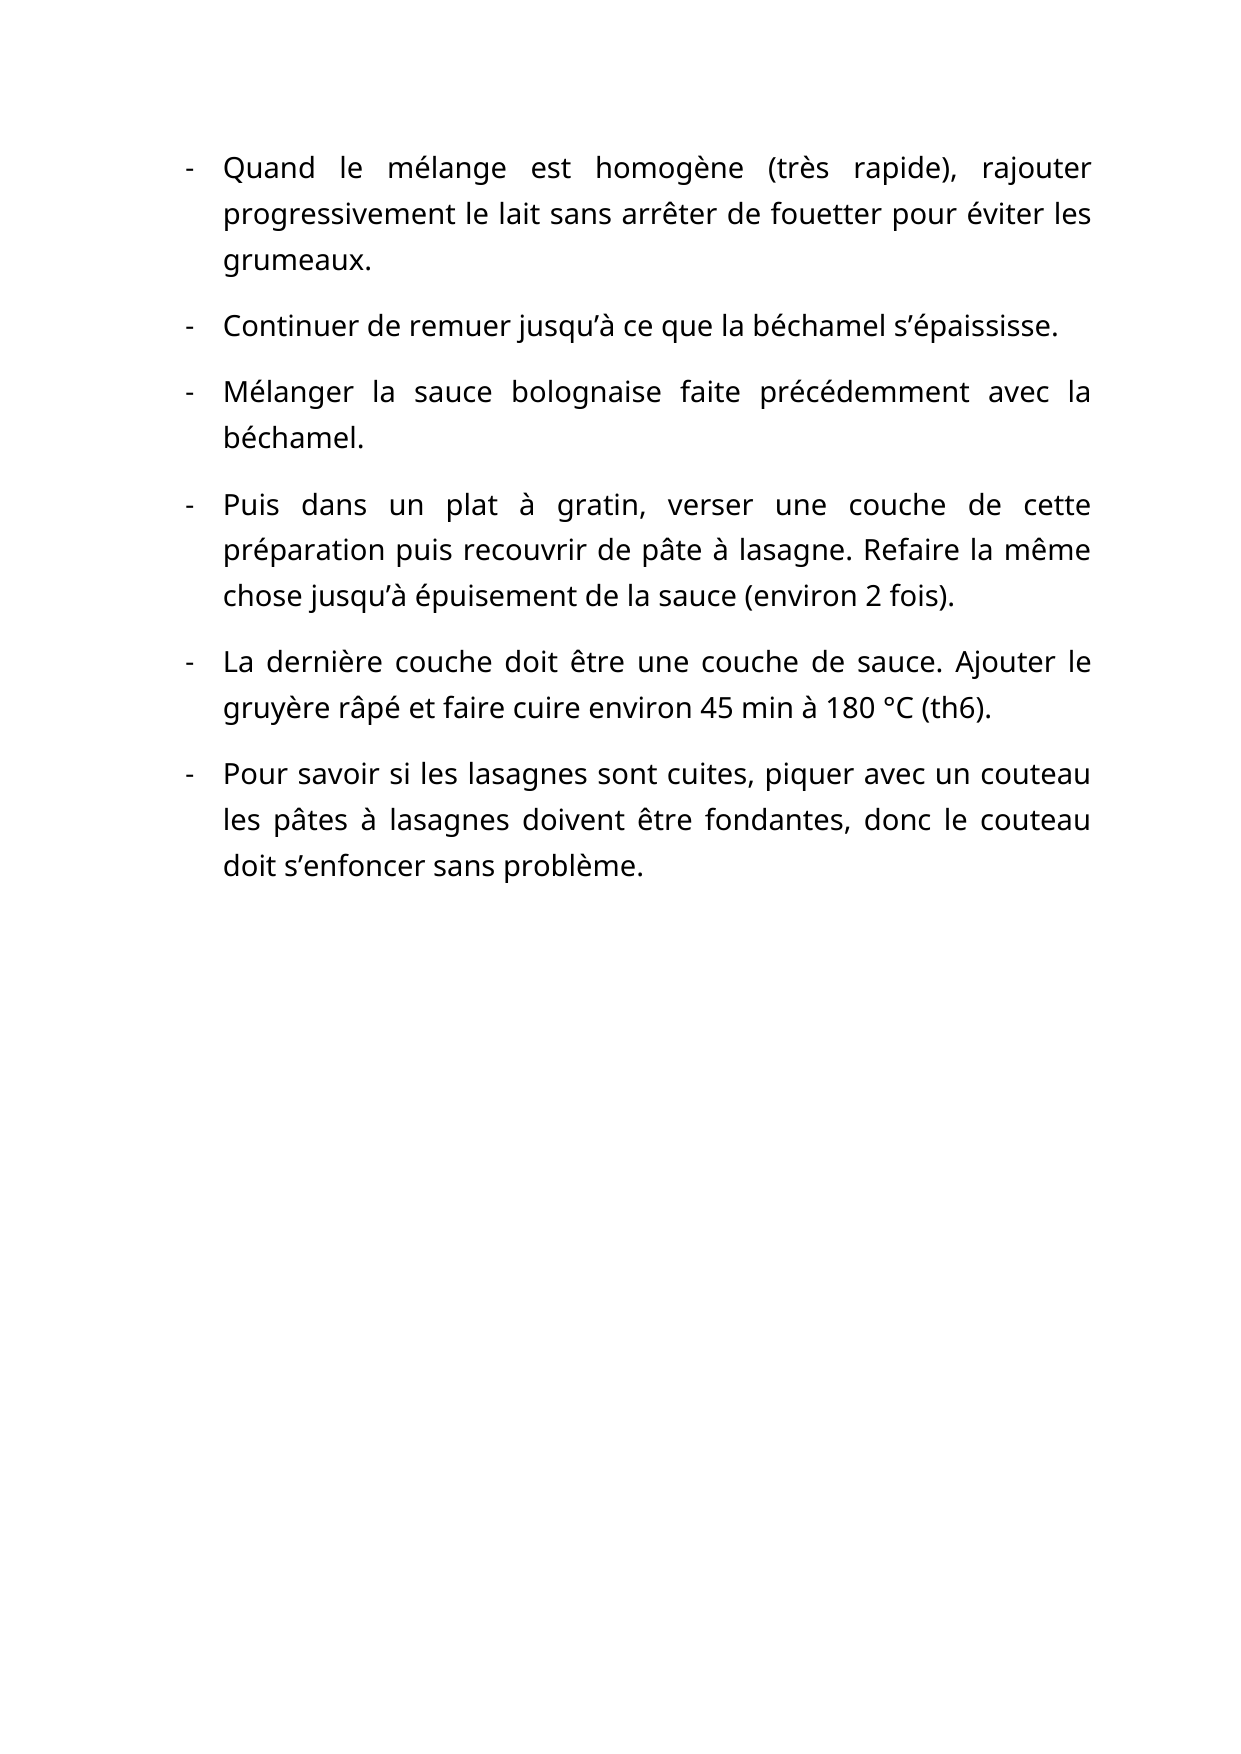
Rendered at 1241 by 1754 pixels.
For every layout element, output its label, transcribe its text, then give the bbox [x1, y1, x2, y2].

list Quand le mélange est homogène (très rapide), rajouter progressivement le lait sans arrêter de fouetter pour éviter les grumeaux. [185, 148, 1093, 278]
list Pour savoir si les lasagnes sont cuites, piquer avec un couteau les pâtes à lasagnes doivent être fondantes, donc le couteau doit s’enfoncer sans problème. [185, 754, 1093, 884]
list Continuer de remuer jusqu’à ce que la béchamel s’épaississe. [185, 305, 1093, 345]
list La dernière couche doit être une couche de sauce. Ajouter le gruyère râpé et faire cuire environ 45 min à 180 °C (th6). [185, 642, 1093, 727]
list Puis dans un plat à gratin, verser une couche de cette préparation puis recouvrir de pâte à lasagne. Refaire la même chose jusqu’à épuisement de la sauce (environ 2 fois). [185, 484, 1093, 615]
list Mélanger la sauce bolognaise faite précédemment avec la béchamel. [185, 372, 1093, 457]
